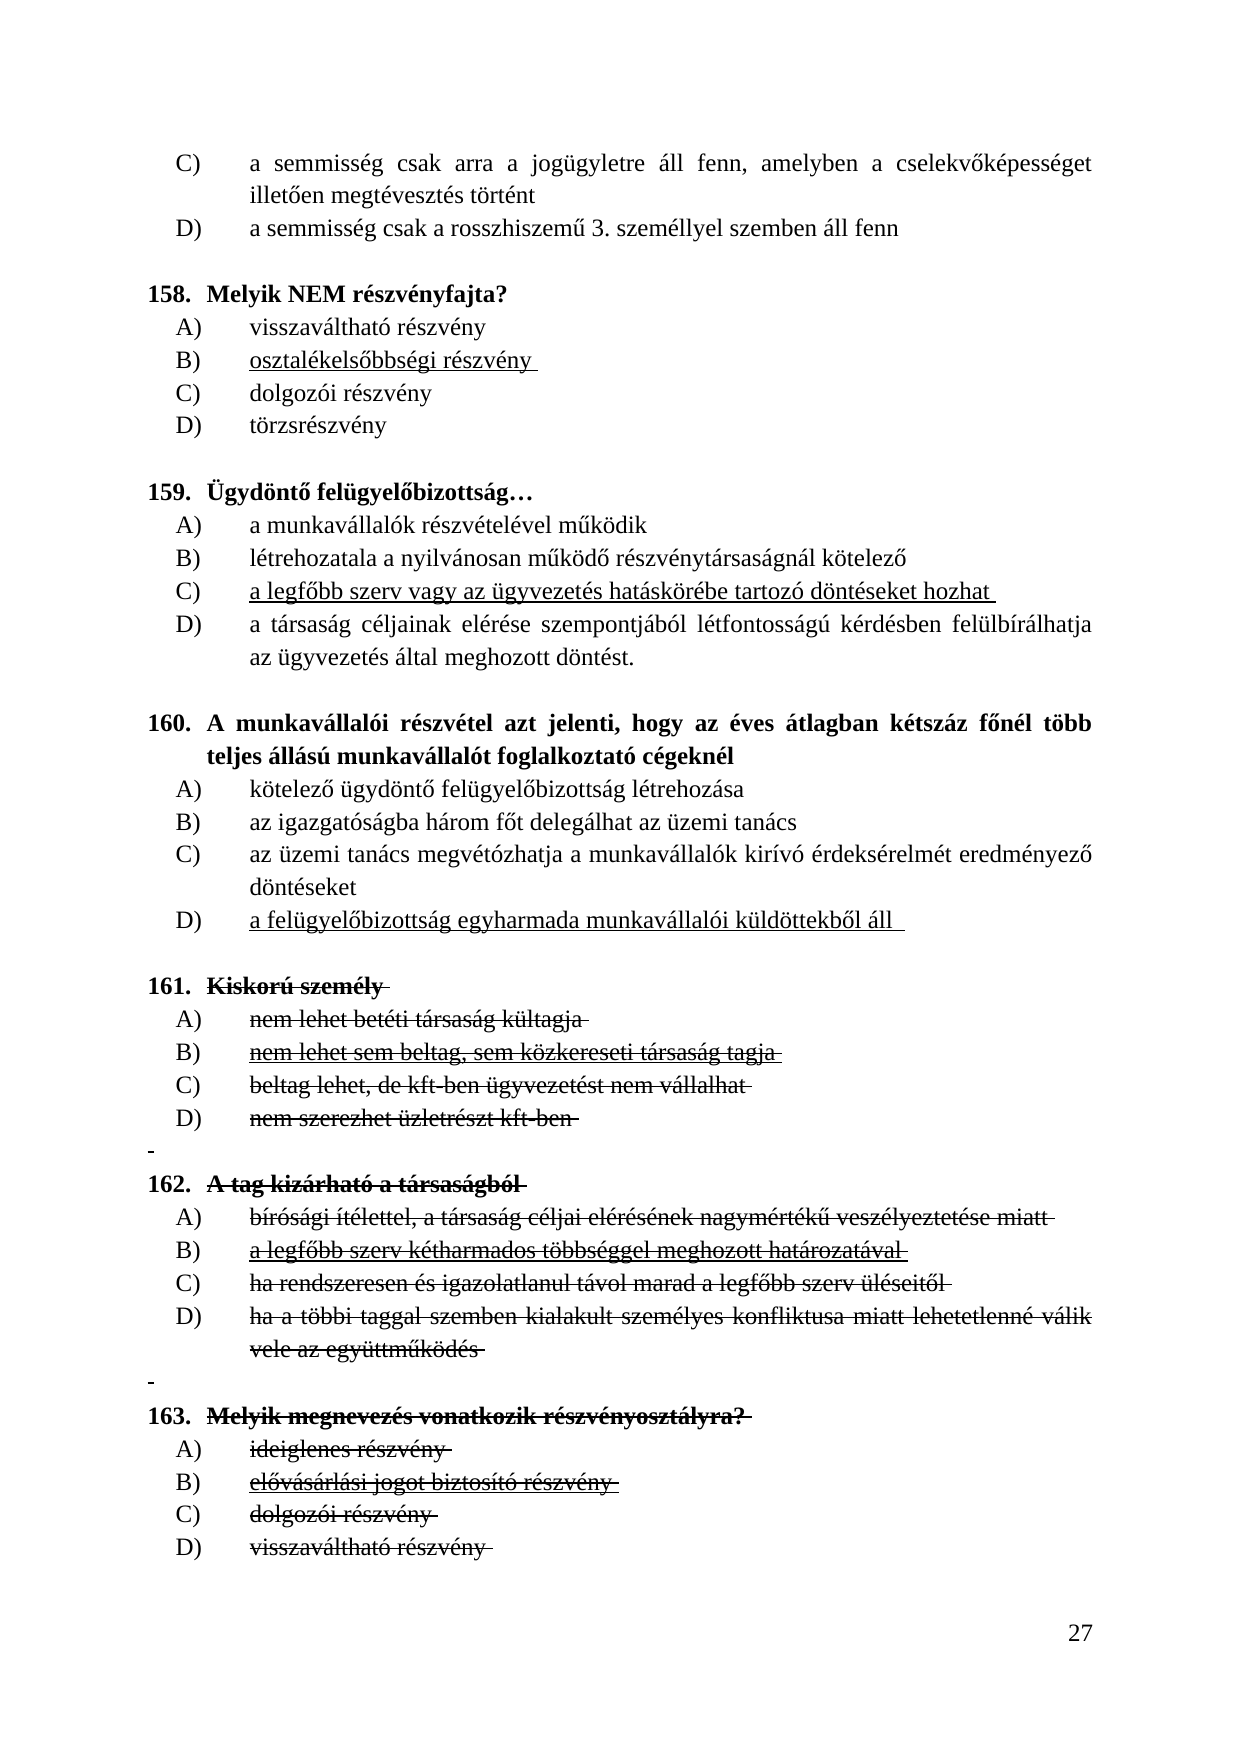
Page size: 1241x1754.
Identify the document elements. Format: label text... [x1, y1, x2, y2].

list létrehozatala a nyilvánosan működő részvénytársaságnál kötelező [175, 543, 1093, 572]
list Melyik megnevezés vonatkozik részvényosztályra? [147, 1401, 1093, 1429]
list visszaváltható részvény [175, 312, 1093, 341]
list bírósági ítélettel, a társaság céljai elérésének nagymértékű veszélyeztetése miatt [175, 1202, 1093, 1231]
list a legfőbb szerv vagy az ügyvezetés hatáskörébe tartozó döntéseket hozhat [175, 576, 1093, 605]
list Kiskorú személy [147, 971, 1093, 1000]
list törzsrészvény [175, 411, 1093, 439]
list a semmisség csak a rosszhiszemű 3. személlyel szemben áll fenn [175, 213, 1093, 242]
list visszaváltható részvény [175, 1532, 1093, 1561]
list a semmisség csak arra a jogügyletre áll fenn, amelyben a cselekvőképességet illetően megtévesztés történt [175, 148, 1093, 209]
list osztalékelsőbbségi részvény [175, 345, 1093, 373]
list ha rendszeresen és igazolatlanul távol marad a legfőbb szerv üléseitől [175, 1268, 1093, 1297]
list dolgozói részvény [175, 378, 1093, 406]
list nem szerezhet üzletrészt kft-ben [175, 1103, 1093, 1132]
list Melyik NEM részvényfajta? [147, 279, 1093, 308]
list ideiglenes részvény [175, 1434, 1093, 1462]
list a társaság céljainak elérése szempontjából létfontosságú kérdésben felülbírálhatja az ügyvezetés által meghozott döntést. [175, 609, 1093, 670]
list nem lehet betéti társaság kültagja [175, 1004, 1093, 1033]
list ha a többi taggal szemben kialakult személyes konfliktusa miatt lehetetlenné válik vele az együttműködés [175, 1301, 1093, 1362]
list dolgozói részvény [175, 1499, 1093, 1528]
list A munkavállalói részvétel azt jelenti, hogy az éves átlagban kétszáz főnél több teljes állású munkavállalót foglalkoztató cégeknél [147, 708, 1093, 769]
list az üzemi tanács megvétózhatja a munkavállalók kirívó érdeksérelmét eredményező döntéseket [175, 839, 1093, 901]
list kötelező ügydöntő felügyelőbizottság létrehozása [175, 774, 1093, 802]
list elővásárlási jogot biztosító részvény [175, 1467, 1093, 1495]
list Ügydöntő felügyelőbizottság… [147, 477, 1093, 506]
list a felügyelőbizottság egyharmada munkavállalói küldöttekből áll [175, 905, 1093, 933]
list A tag kizárható a társaságból [147, 1169, 1093, 1198]
list a munkavállalók részvételével működik [175, 510, 1093, 539]
list beltag lehet, de kft-ben ügyvezetést nem vállalhat [175, 1070, 1093, 1099]
list a legfőbb szerv kétharmados többséggel meghozott határozatával [175, 1235, 1093, 1264]
list nem lehet sem beltag, sem közkereseti társaság tagja [175, 1037, 1093, 1066]
list az igazgatóságba három főt delegálhat az üzemi tanács [175, 807, 1093, 835]
